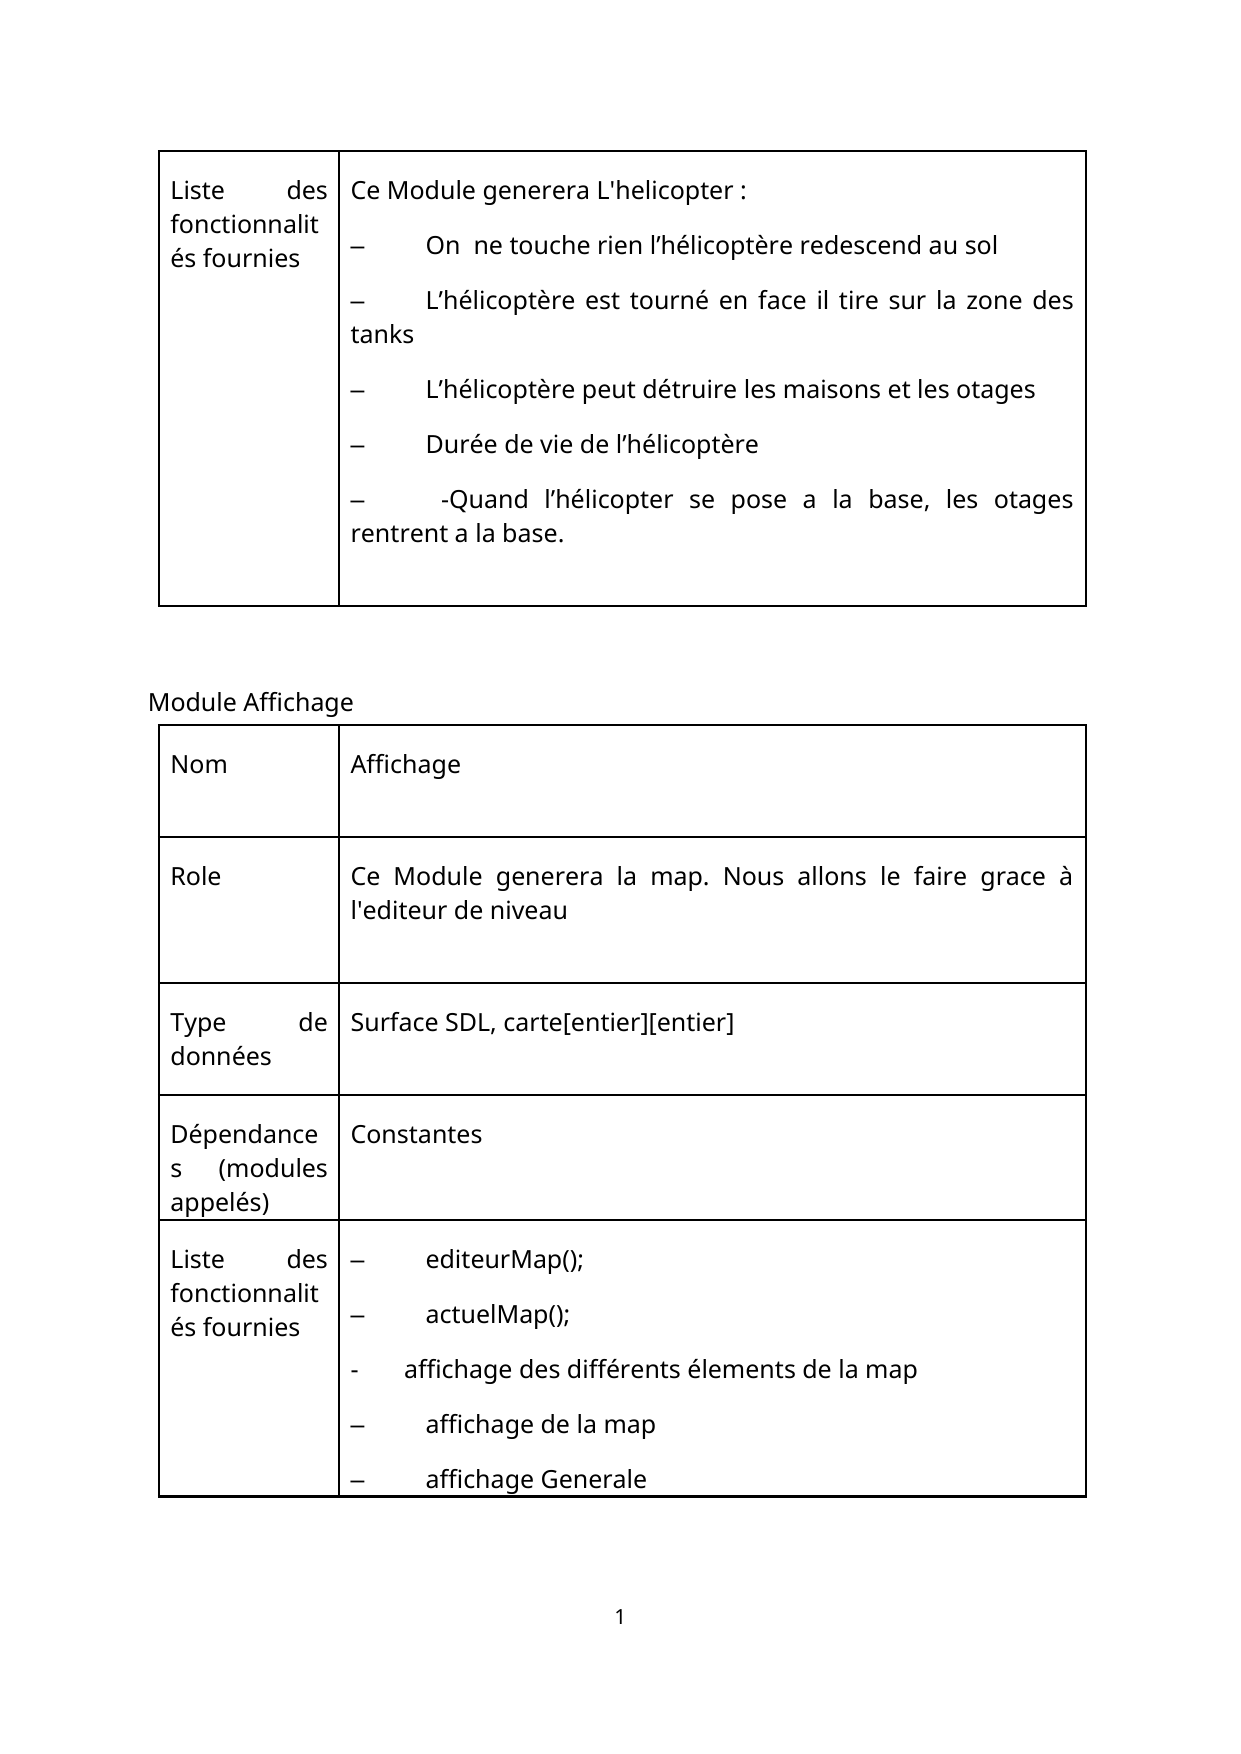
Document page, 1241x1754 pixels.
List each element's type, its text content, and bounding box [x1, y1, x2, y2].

table_cell Role [160, 838, 338, 982]
table_cell Ce Module generera la map. Nous allons le faire grace à l'editeur de niveau [340, 838, 1085, 982]
table_cell Liste des fonctionnalités fournies [160, 152, 338, 604]
table_cell Constantes [340, 1096, 1085, 1219]
table_cell Dépendances (modules appelés) [160, 1096, 338, 1219]
table_cell Liste des fonctionnalités fournies [160, 1221, 338, 1495]
table_header Nom [160, 726, 338, 836]
table_cell Type de données [160, 984, 338, 1094]
table_header Affichage [340, 726, 1085, 836]
table_cell Surface SDL, carte[entier][entier] [340, 984, 1085, 1094]
table_cell editeurMap(); actuelMap(); - affichage des différents élements de la map affichage de la map affichage Generale [340, 1221, 1085, 1495]
subtitle Module Affichage [148, 685, 1092, 719]
table_cell Ce Module generera L'helicopter : On ne touche rien l’hélicoptère redescend au sol L’hélicoptère est tourné en face il tire sur la zone des tanks L’hélicoptère peut détruire les maisons et les otages Durée de vie de l’hélicoptère -Quand l’hélicopter se pose a la base, les otages rentrent a la base. [340, 152, 1085, 604]
